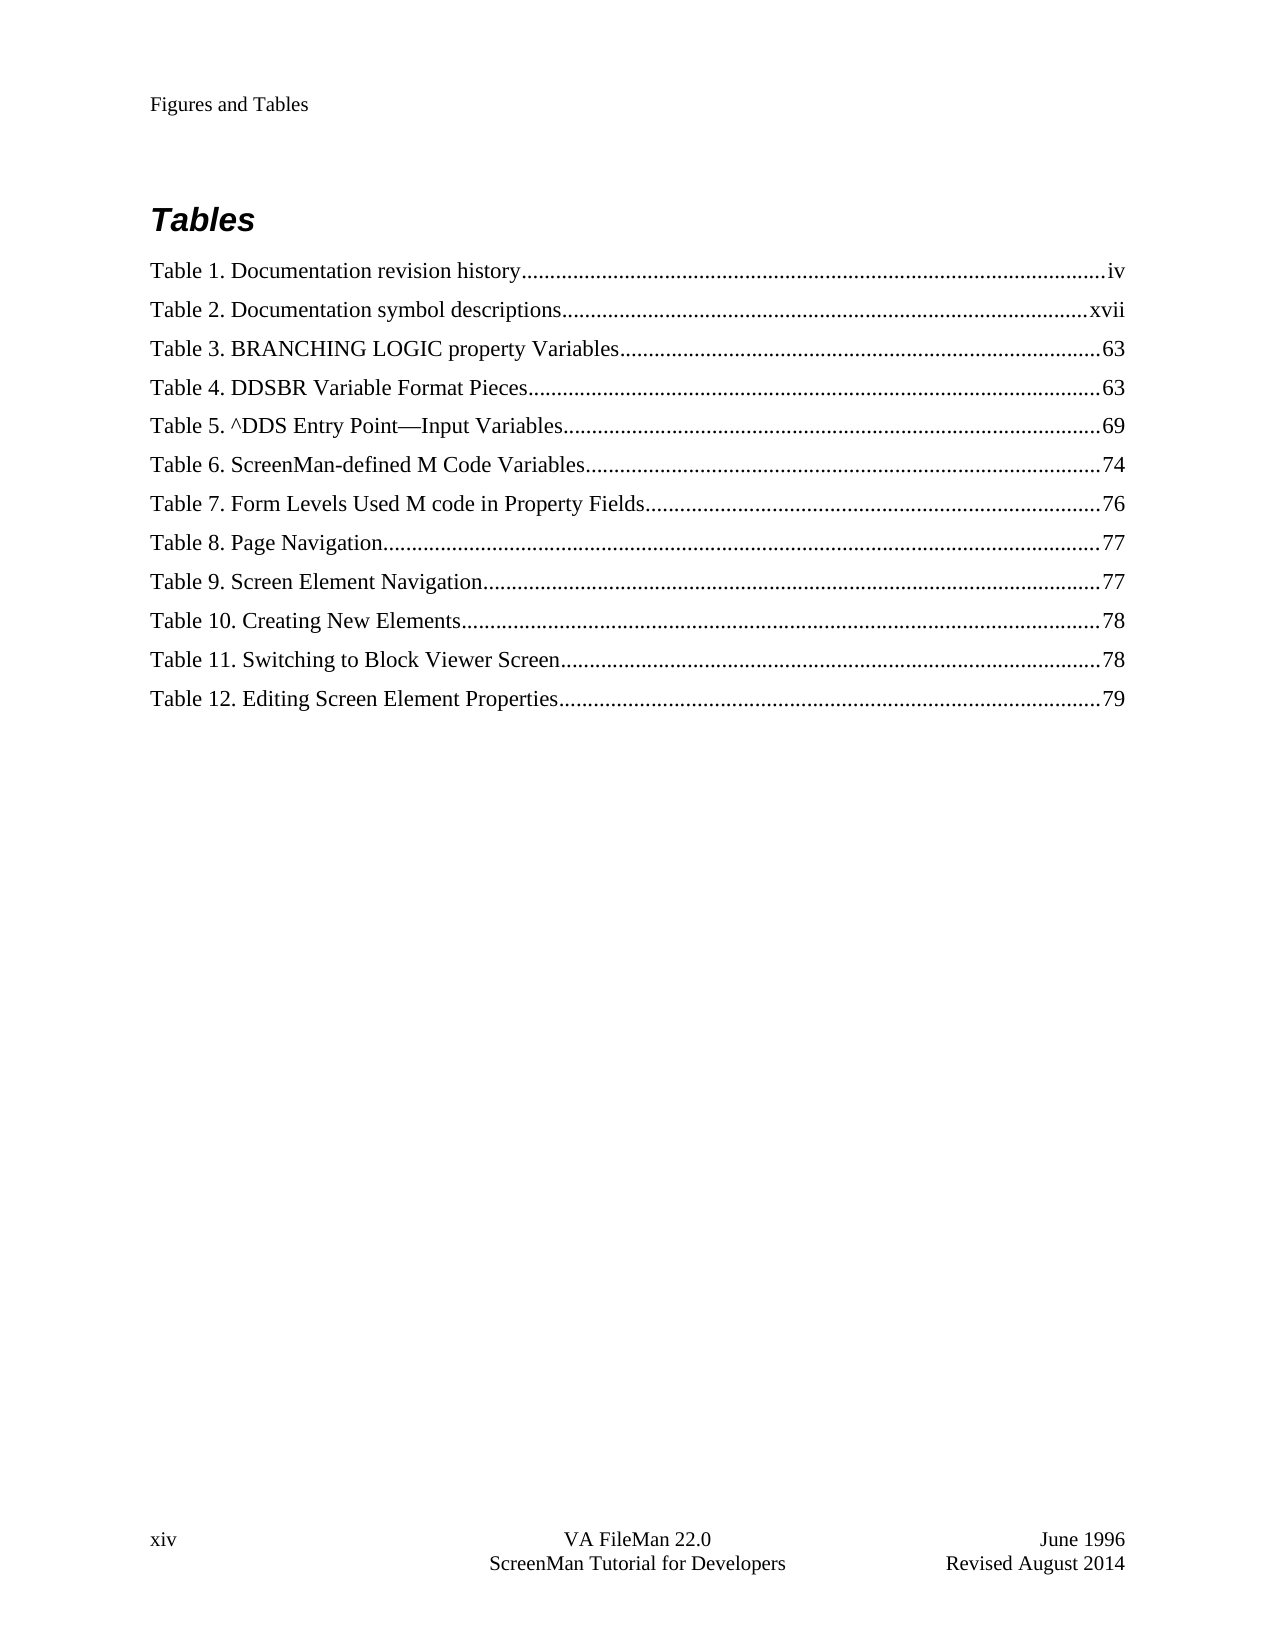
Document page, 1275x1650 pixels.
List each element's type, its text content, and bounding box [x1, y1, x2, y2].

text Table 5. ^DDS Entry Point—Input Variables 69 [150, 413, 1125, 439]
text Table 3. BRANCHING LOGIC property Variables 63 [150, 335, 1125, 361]
text Table 8. Page Navigation 77 [150, 529, 1125, 556]
text Table 7. Form Levels Used M code in Property Fields 76 [150, 490, 1125, 517]
text Table 11. Switching to Block Viewer Screen 78 [150, 646, 1125, 672]
text Table 12. Editing Screen Element Properties 79 [150, 684, 1125, 711]
text Table 10. Creating New Elements 78 [150, 607, 1125, 633]
subtitle Tables [150, 200, 1125, 238]
text Table 1. Documentation revision history iv [150, 257, 1125, 283]
text Table 2. Documentation symbol descriptions xvii [150, 296, 1125, 322]
text Table 4. DDSBR Variable Format Pieces 63 [150, 374, 1125, 400]
text Table 6. ScreenMan-defined M Code Variables 74 [150, 451, 1125, 478]
text Table 9. Screen Element Navigation 77 [150, 568, 1125, 594]
